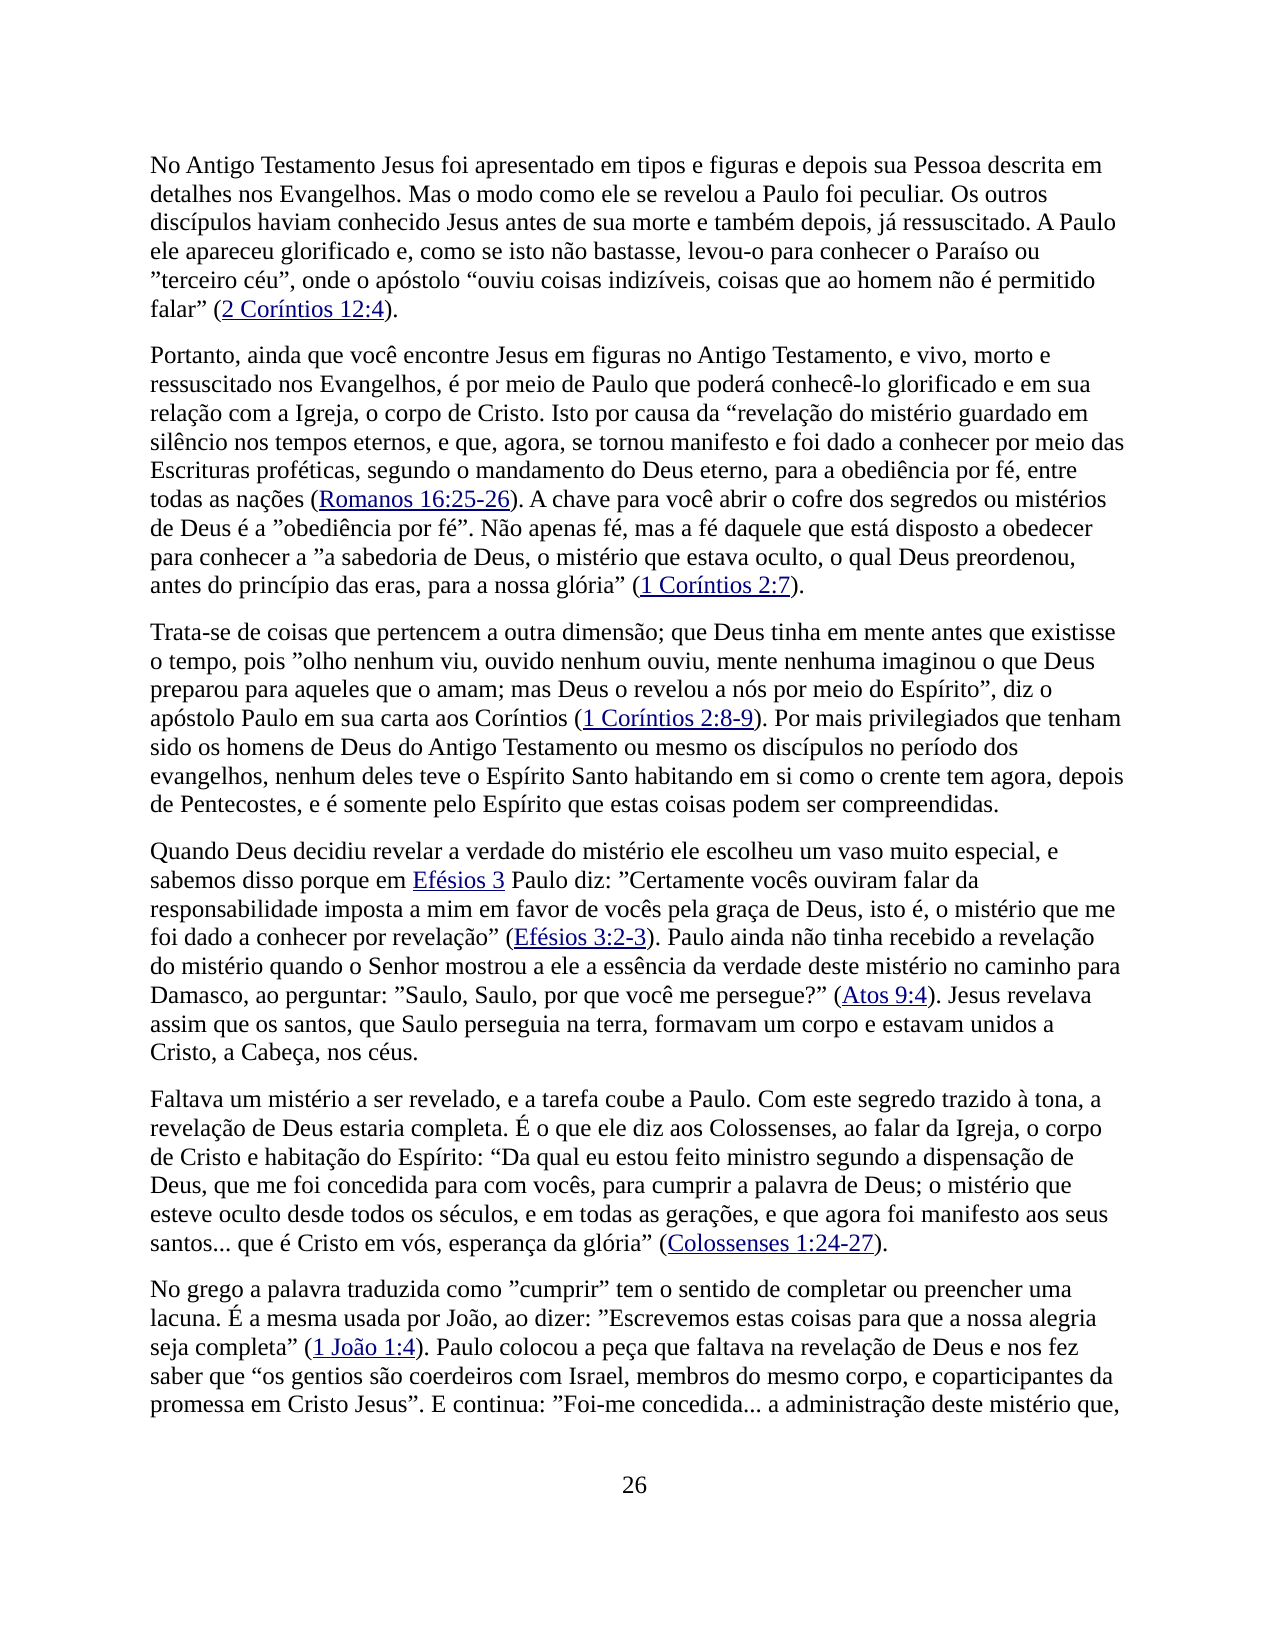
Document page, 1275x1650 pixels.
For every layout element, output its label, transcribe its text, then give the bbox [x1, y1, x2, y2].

text No Antigo Testamento Jesus foi apresentado em tipos e figuras e depois sua Pessoa descrita em detalhes nos Evangelhos. Mas o modo como ele se revelou a Paulo foi peculiar. Os outros discípulos haviam conhecido Jesus antes de sua morte e também depois, já ressuscitado. A Paulo ele apareceu glorificado e, como se isto não bastasse, levou-o para conhecer o Paraíso ou ”terceiro céu”, onde o apóstolo “ouviu coisas indizíveis, coisas que ao homem não é permitido falar” (2 Coríntios 12:4). [150, 150, 1125, 322]
text Faltava um mistério a ser revelado, e a tarefa coube a Paulo. Com este segredo trazido à tona, a revelação de Deus estaria completa. É o que ele diz aos Colossenses, ao falar da Igreja, o corpo de Cristo e habitação do Espírito: “Da qual eu estou feito ministro segundo a dispensação de Deus, que me foi concedida para com vocês, para cumprir a palavra de Deus; o mistério que esteve oculto desde todos os séculos, e em todas as gerações, e que agora foi manifesto aos seus santos... que é Cristo em vós, esperança da glória” (Colossenses 1:24-27). [150, 1084, 1125, 1257]
text Portanto, ainda que você encontre Jesus em figuras no Antigo Testamento, e vivo, morto e ressuscitado nos Evangelhos, é por meio de Paulo que poderá conhecê-lo glorificado e em sua relação com a Igreja, o corpo de Cristo. Isto por causa da “revelação do mistério guardado em silêncio nos tempos eternos, e que, agora, se tornou manifesto e foi dado a conhecer por meio das Escrituras proféticas, segundo o mandamento do Deus eterno, para a obediência por fé, entre todas as nações (Romanos 16:25-26). A chave para você abrir o cofre dos segredos ou mistérios de Deus é a ”obediência por fé”. Não apenas fé, mas a fé daquele que está disposto a obedecer para conhecer a ”a sabedoria de Deus, o mistério que estava oculto, o qual Deus preordenou, antes do princípio das eras, para a nossa glória” (1 Coríntios 2:7). [150, 340, 1125, 599]
text No grego a palavra traduzida como ”cumprir” tem o sentido de completar ou preencher uma lacuna. É a mesma usada por João, ao dizer: ”Escrevemos estas coisas para que a nossa alegria seja completa” (1 João 1:4). Paulo colocou a peça que faltava na revelação de Deus e nos fez saber que “os gentios são coerdeiros com Israel, membros do mesmo corpo, e coparticipantes da promessa em Cristo Jesus”. E continua: ”Foi-me concedida... a administração deste mistério que, [150, 1274, 1125, 1418]
text Quando Deus decidiu revelar a verdade do mistério ele escolheu um vaso muito especial, e sabemos disso porque em Efésios 3 Paulo diz: ”Certamente vocês ouviram falar da responsabilidade imposta a mim em favor de vocês pela graça de Deus, isto é, o mistério que me foi dado a conhecer por revelação” (Efésios 3:2-3). Paulo ainda não tinha recebido a revelação do mistério quando o Senhor mostrou a ele a essência da verdade deste mistério no caminho para Damasco, ao perguntar: ”Saulo, Saulo, por que você me persegue?” (Atos 9:4). Jesus revelava assim que os santos, que Saulo perseguia na terra, formavam um corpo e estavam unidos a Cristo, a Cabeça, nos céus. [150, 836, 1125, 1066]
text Trata-se de coisas que pertencem a outra dimensão; que Deus tinha em mente antes que existisse o tempo, pois ”olho nenhum viu, ouvido nenhum ouviu, mente nenhuma imaginou o que Deus preparou para aqueles que o amam; mas Deus o revelou a nós por meio do Espírito”, diz o apóstolo Paulo em sua carta aos Coríntios (1 Coríntios 2:8-9). Por mais privilegiados que tenham sido os homens de Deus do Antigo Testamento ou mesmo os discípulos no período dos evangelhos, nenhum deles teve o Espírito Santo habitando em si como o crente tem agora, depois de Pentecostes, e é somente pelo Espírito que estas coisas podem ser compreendidas. [150, 617, 1125, 818]
